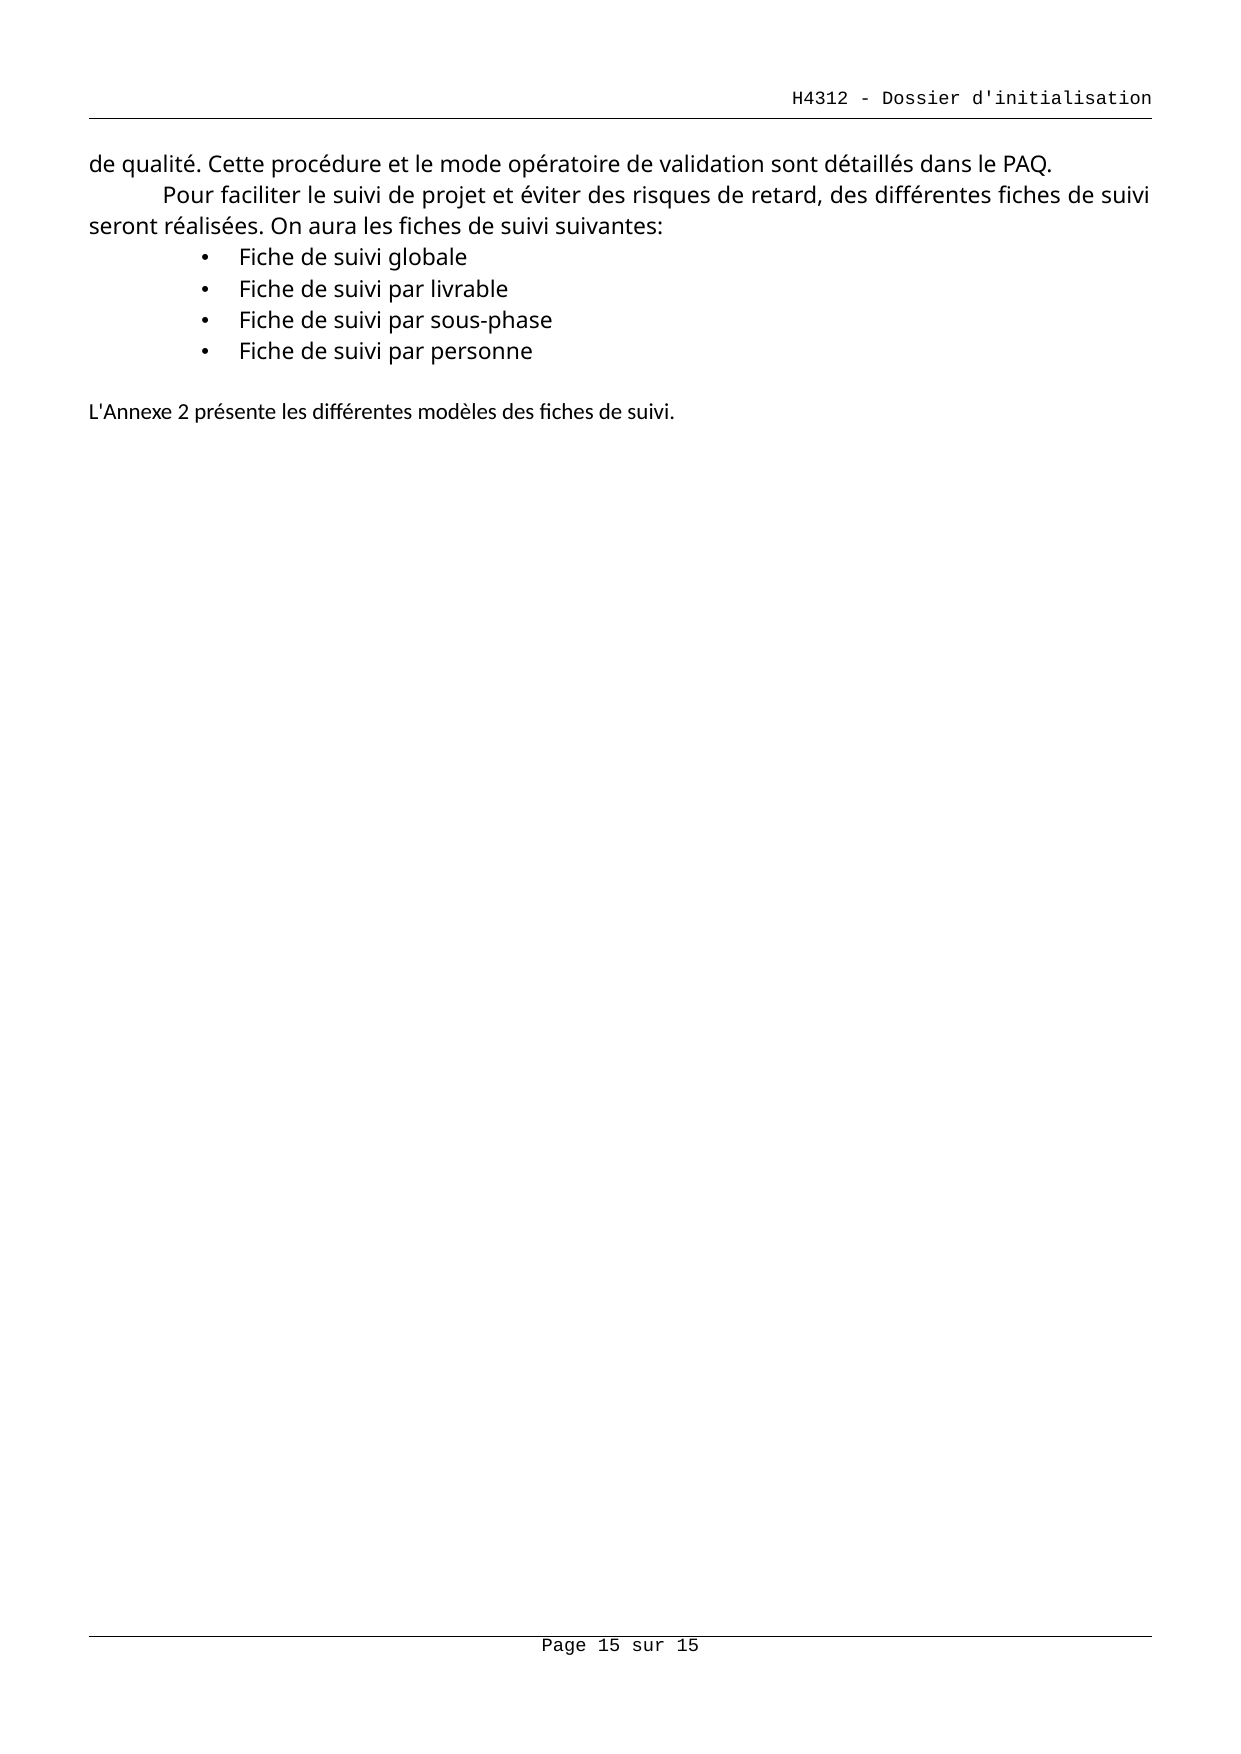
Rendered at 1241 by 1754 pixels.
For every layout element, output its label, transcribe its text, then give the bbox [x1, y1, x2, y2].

text de qualité. Cette procédure et le mode opératoire de validation sont détaillés dans le PAQ. [88, 147, 1152, 179]
list Fiche de suivi globale [201, 241, 1152, 272]
text Pour faciliter le suivi de projet et éviter des risques de retard, des différentes fiches de suivi seront réalisées. On aura les fiches de suivi suivantes: [88, 179, 1152, 241]
list Fiche de suivi par sous-phase [201, 304, 1152, 335]
text L'Annexe 2 présente les différentes modèles des fiches de suivi. [88, 397, 1152, 426]
list Fiche de suivi par livrable [201, 272, 1152, 304]
list Fiche de suivi par personne [201, 335, 1152, 366]
